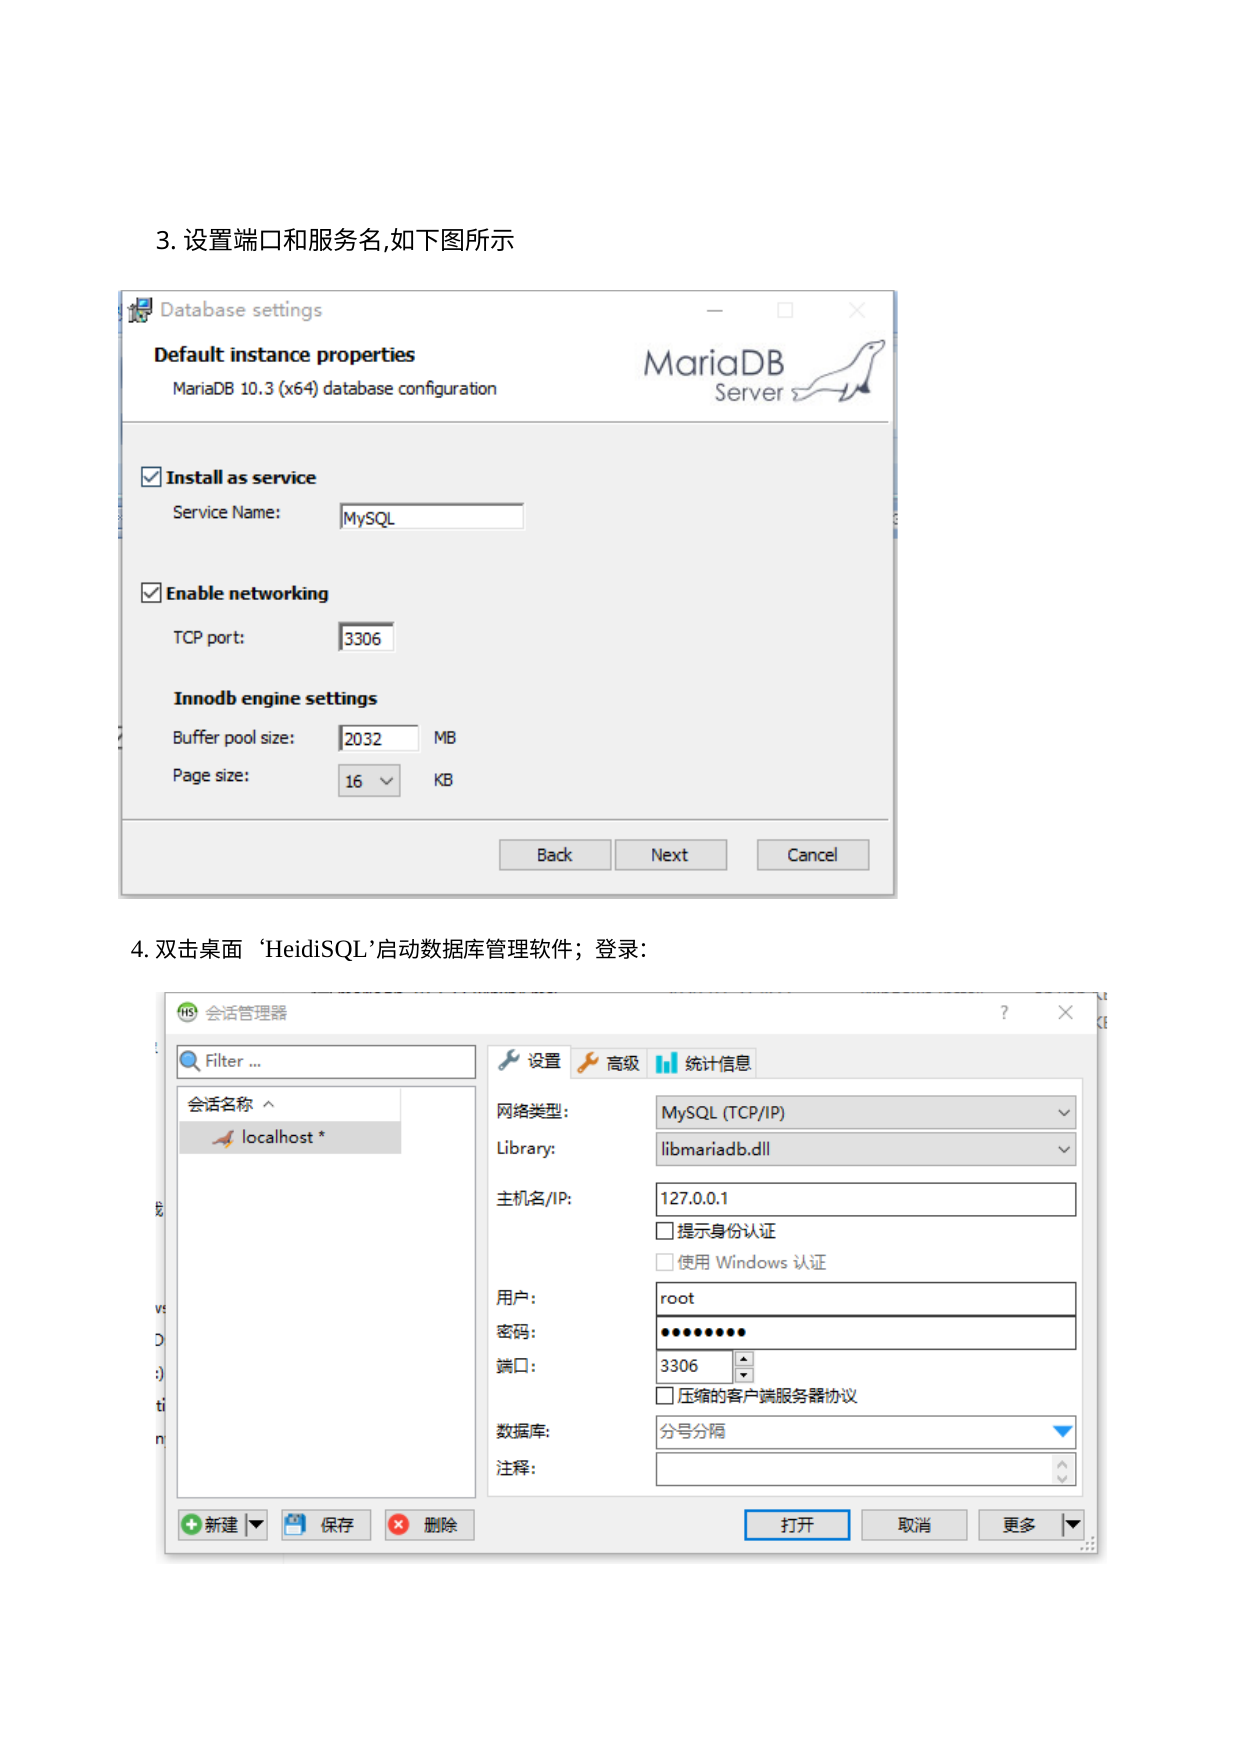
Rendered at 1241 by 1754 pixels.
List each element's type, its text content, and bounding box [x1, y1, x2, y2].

list 4. 双击桌面‘HeidiSQL’启动数据库管理软件；登录： [118, 932, 1122, 964]
picture [118, 290, 898, 899]
list 3. 设置端口和服务名,如下图所示 [156, 220, 1122, 257]
picture [155, 992, 1108, 1564]
